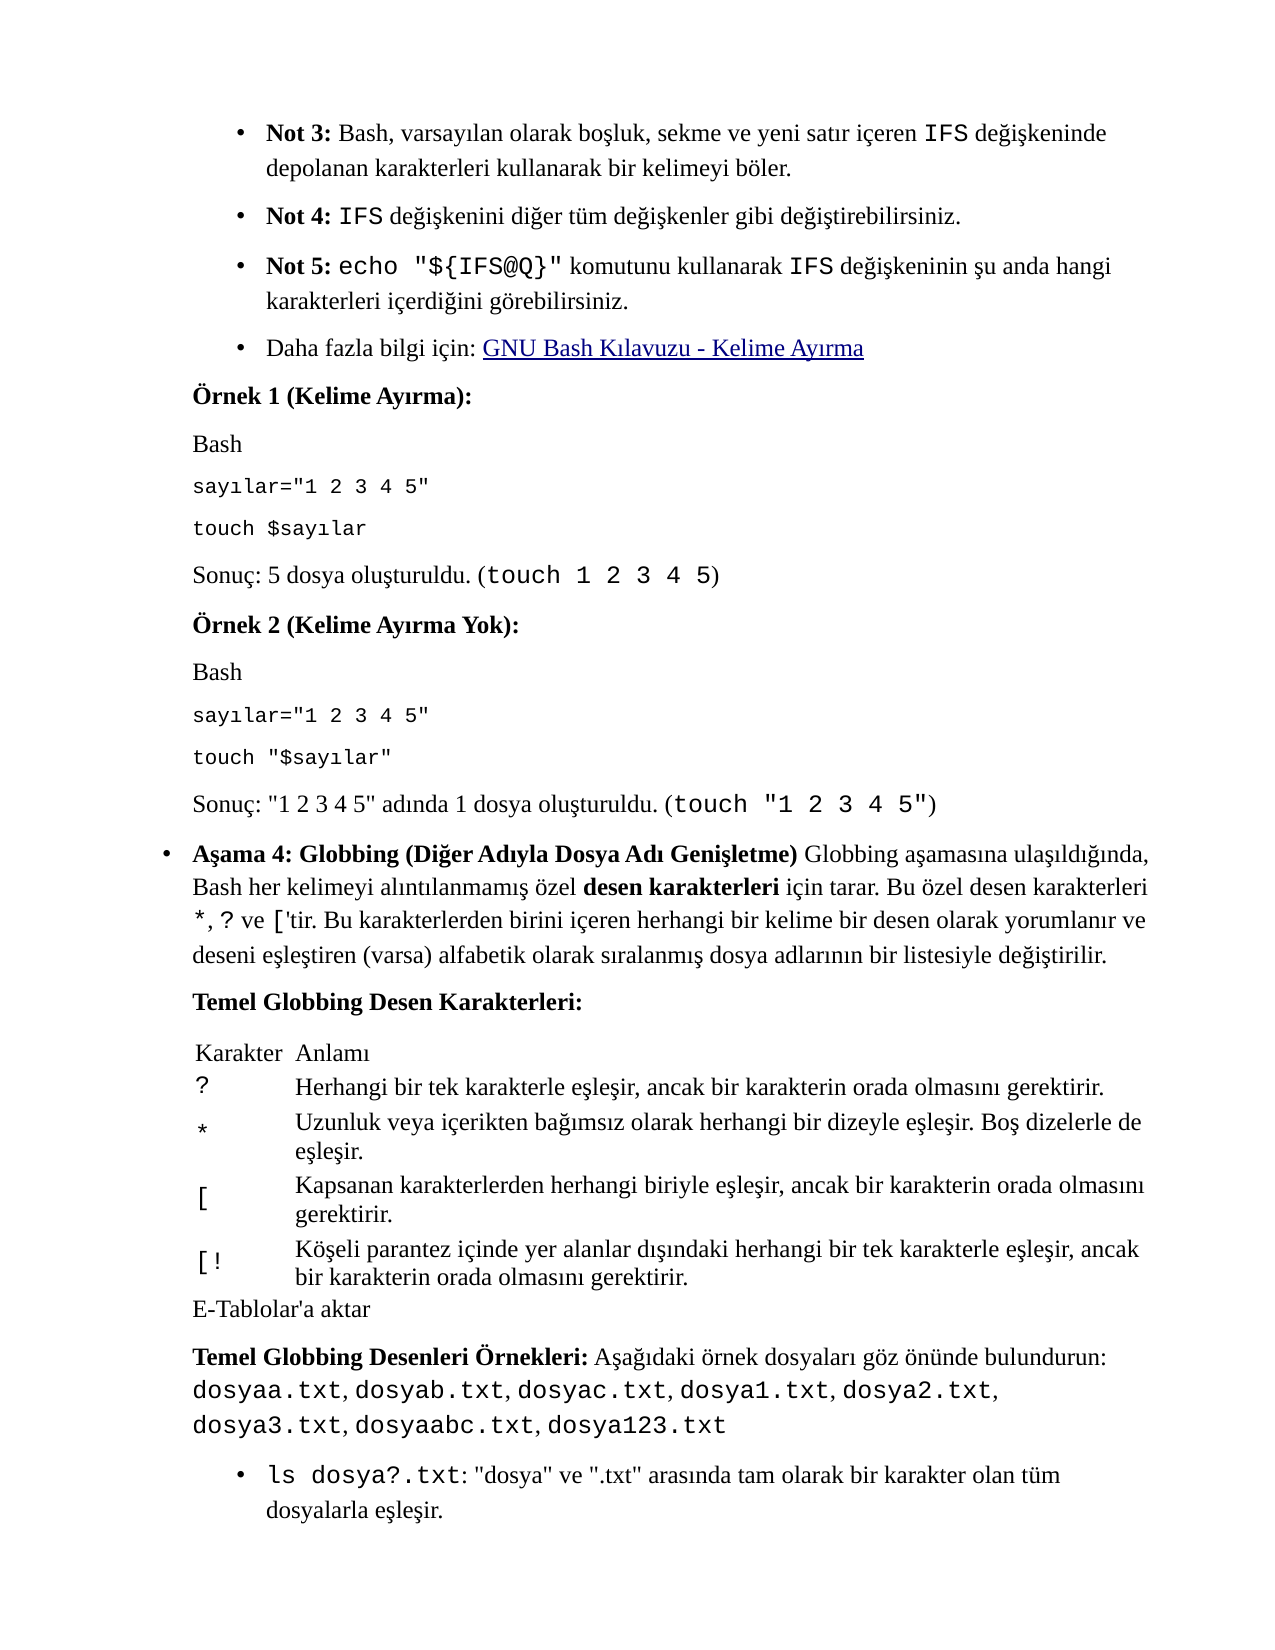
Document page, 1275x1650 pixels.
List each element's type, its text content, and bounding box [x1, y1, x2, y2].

list Bash [162, 429, 1157, 457]
table_cell * [192, 1104, 292, 1167]
list Temel Globbing Desenleri Örnekleri: Aşağıdaki örnek dosyaları göz önünde bulundurun: dosyaa.txt, dosyab.txt, dosyac.txt, dosya1.txt, dosya2.txt, dosya3.txt, dosyaabc.txt, dosya123.txt [162, 1342, 1157, 1441]
list Not 3: Bash, varsayılan olarak boşluk, sekme ve yeni satır içeren IFS değişkeninde depolanan karakterleri kullanarak bir kelimeyi böler. [236, 118, 1157, 182]
list sayılar="1 2 3 4 5" [162, 476, 1157, 500]
list Örnek 1 (Kelime Ayırma): [162, 381, 1157, 410]
list ls dosya?.txt: "dosya" ve ".txt" arasında tam olarak bir karakter olan tüm dosyalarla eşleşir. [236, 1460, 1157, 1524]
list Bash [162, 657, 1157, 686]
list touch $sayılar [162, 518, 1157, 542]
list Sonuç: "1 2 3 4 5" adında 1 dosya oluşturuldu. (touch "1 2 3 4 5") [162, 789, 1157, 819]
list sayılar="1 2 3 4 5" [162, 705, 1157, 729]
table_header Anlamı [292, 1035, 1157, 1069]
list Not 5: echo "${IFS@Q}" komutunu kullanarak IFS değişkeninin şu anda hangi karakterleri içerdiğini görebilirsiniz. [236, 251, 1157, 315]
list Sonuç: 5 dosya oluşturuldu. (touch 1 2 3 4 5) [162, 560, 1157, 591]
list Örnek 2 (Kelime Ayırma Yok): [162, 610, 1157, 639]
list E-Tablolar'a aktar [162, 1294, 1157, 1323]
list touch "$sayılar" [162, 747, 1157, 771]
table_cell ? [192, 1070, 292, 1104]
table_cell Kapsanan karakterlerden herhangi biriyle eşleşir, ancak bir karakterin orada olmasını gerektirir. [292, 1168, 1157, 1231]
table_cell [! [192, 1231, 292, 1294]
table_cell Herhangi bir tek karakterle eşleşir, ancak bir karakterin orada olmasını gerektirir. [292, 1070, 1157, 1104]
table_cell [ [192, 1168, 292, 1231]
list Aşama 4: Globbing (Diğer Adıyla Dosya Adı Genişletme) Globbing aşamasına ulaşıldığında, Bash her kelimeyi alıntılanmamış özel desen karakterleri için tarar. Bu özel desen karakterleri *, ? ve ['tir. Bu karakterlerden birini içeren herhangi bir kelime bir desen olarak yorumlanır ve deseni eşleştiren (varsa) alfabetik olarak sıralanmış dosya adlarının bir listesiyle değiştirilir. [162, 839, 1157, 968]
list Temel Globbing Desen Karakterleri: [162, 987, 1157, 1016]
table_cell Köşeli parantez içinde yer alanlar dışındaki herhangi bir tek karakterle eşleşir, ancak bir karakterin orada olmasını gerektirir. [292, 1231, 1157, 1294]
list Not 4: IFS değişkenini diğer tüm değişkenler gibi değiştirebilirsiniz. [236, 201, 1157, 232]
table_header Karakter [192, 1035, 292, 1069]
table_cell Uzunluk veya içerikten bağımsız olarak herhangi bir dizeyle eşleşir. Boş dizelerle de eşleşir. [292, 1104, 1157, 1167]
list Daha fazla bilgi için: GNU Bash Kılavuzu - Kelime Ayırma [236, 333, 1157, 362]
